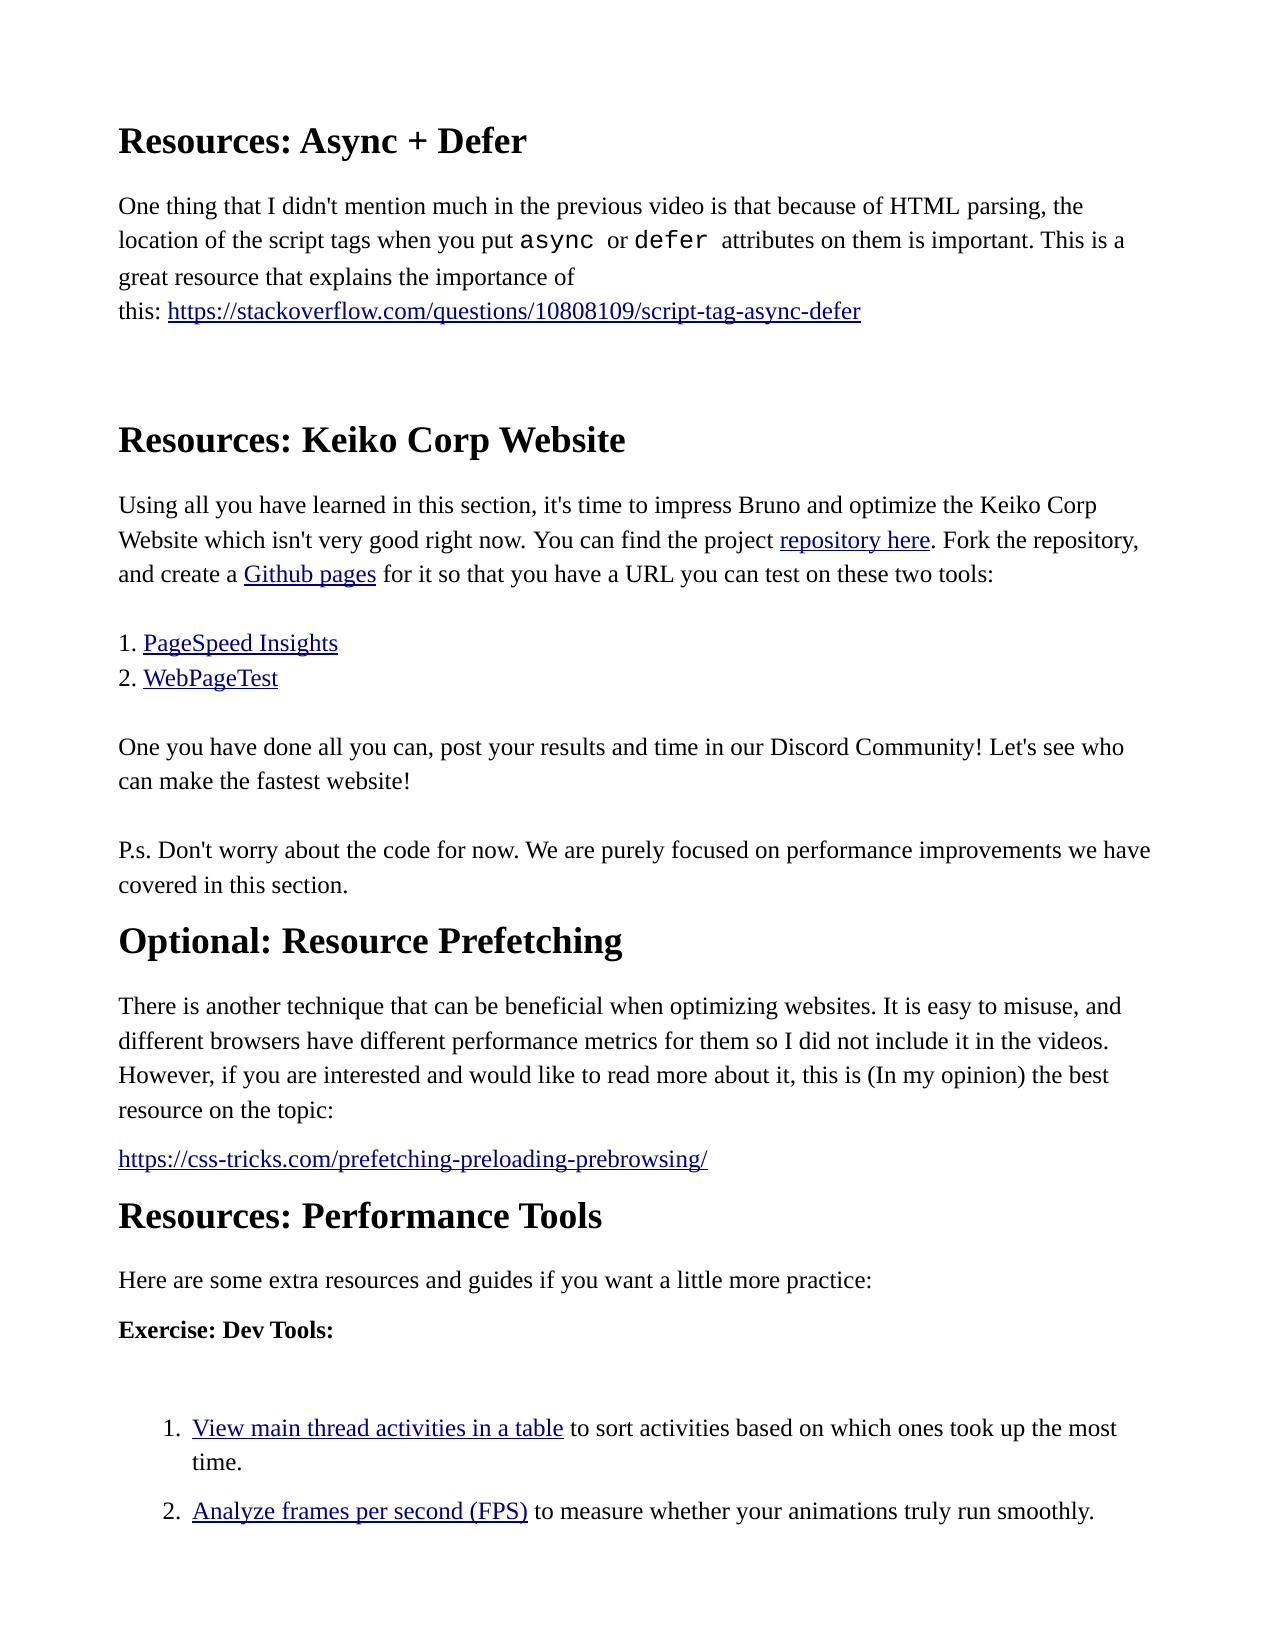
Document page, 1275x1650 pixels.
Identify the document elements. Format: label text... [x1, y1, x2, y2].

text Resources: Performance Tools [118, 1193, 1157, 1236]
text Here are some extra resources and guides if you want a little more practice: [118, 1266, 1157, 1294]
text Exercise: Dev Tools: [118, 1315, 1157, 1343]
text Resources: Async + Defer [118, 118, 1157, 161]
list Analyze frames per second (FPS) to measure whether your animations truly run smoothly. [162, 1496, 1157, 1525]
text One thing that I didn't mention much in the previous video is that because of HTML parsing, the location of the script tags when you put async or defer attributes on them is important. This is a great resource that explains the importance of this: https://stackoverflow.com/questions/10808109/script-tag-async-defer [118, 191, 1157, 325]
text https://css-tricks.com/prefetching-preloading-prebrowsing/ [118, 1144, 1157, 1173]
text Using all you have learned in this section, it's time to impress Bruno and optimize the Keiko Corp Website which isn't very good right now. You can find the project repository here. Fork the repository, and create a Github pages for it so that you have a URL you can test on these two tools: 1. PageSpeed Insights 2. WebPageTest One you have done all you can, post your results and time in our Discord Community! Let's see who can make the fastest website! P.s. Don't worry about the code for now. We are purely focused on performance improvements we have covered in this section. [118, 491, 1157, 898]
text There is another technique that can be beneficial when optimizing websites. It is easy to misuse, and different browsers have different performance metrics for them so I did not include it in the videos. However, if you are interested and would like to read more about it, this is (In my opinion) the best resource on the topic: [118, 991, 1157, 1124]
text Optional: Resource Prefetching [118, 919, 1157, 962]
list View main thread activities in a table to sort activities based on which ones took up the most time. [162, 1413, 1157, 1476]
text Resources: Keiko Corp Website [118, 418, 1157, 461]
